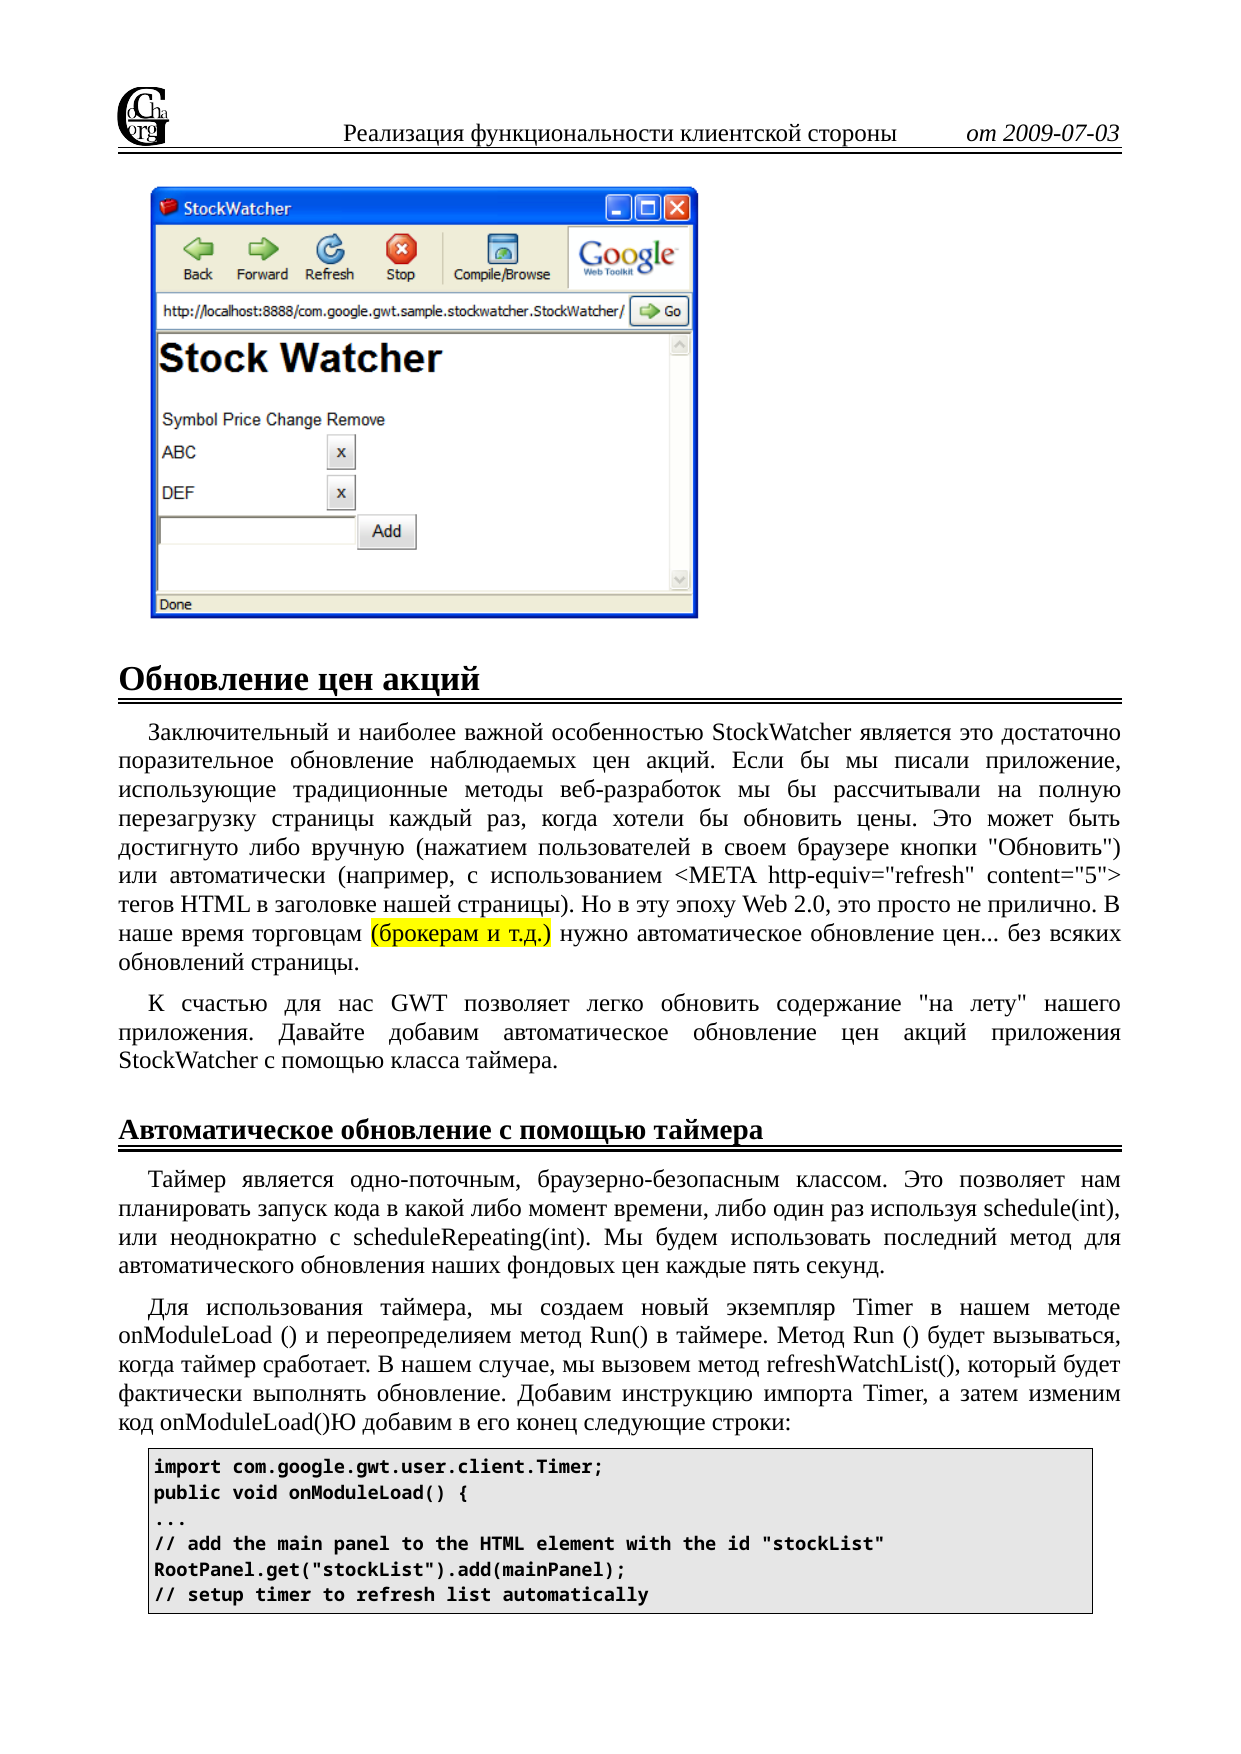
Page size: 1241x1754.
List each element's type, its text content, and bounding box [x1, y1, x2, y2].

text К счастью для нас GWT позволяет легко обновить содержание "на лету" нашего приложения. Давайте добавим автоматическое обновление цен акций приложения StockWatcher с помощью класса таймера. [118, 988, 1122, 1074]
picture [117, 87, 170, 146]
text // setup timer to refresh list automatically [149, 1575, 1092, 1613]
text public void onModuleLoad() { [149, 1473, 1092, 1499]
text Таймер является одно-поточным, браузерно-безопасным классом. Это позволяет нам планировать запуск кода в какой либо момент времени, либо один раз используя schedule(int), или неоднократно с scheduleRepeating(int). Мы будем использовать последний метод для автоматического обновления наших фондовых цен каждые пять секунд. [118, 1164, 1122, 1279]
text Для использования таймера, мы создаем новый экземпляр Timer в нашем методе onModuleLoad () и переопределияем метод Run() в таймере. Метод Run () будет вызываться, когда таймер сработает. В нашем случае, мы вызовем метод refreshWatchList(), который будет фактически выполнять обновление. Добавим инструкцию импорта Timer, а затем изменим код onModuleLoad()Ю добавим в его конец следующие строки: [118, 1292, 1122, 1435]
text Заключительный и наиболее важной особенностью StockWatcher является это достаточно поразительное обновление наблюдаемых цен акций. Если бы мы писали приложение, использующие традиционные методы веб-разработок мы бы рассчитывали на полную перезагрузку страницы каждый раз, когда хотели бы обновить цены. Это может быть достигнуто либо вручную (нажатием пользователей в своем браузере кнопки "Обновить") или автоматически (например, с использованием <META http-equiv="refresh" content="5"> тегов HTML в заголовке нашей страницы). Но в эту эпоху Web 2.0, это просто не прилично. В наше время торговцам (брокерам и т.д.) нужно автоматическое обновление цен... без всяких обновлений страницы. [118, 717, 1122, 976]
text ... [149, 1499, 1092, 1524]
text // add the main panel to the HTML element with the id "stockList" [149, 1524, 1092, 1550]
text RootPanel.get("stockList").add(mainPanel); [149, 1550, 1092, 1575]
picture [147, 183, 702, 621]
text import com.google.gwt.user.client.Timer; [149, 1449, 1092, 1473]
subtitle Обновление цен акций [118, 658, 1122, 698]
subtitle Автоматическое обновление с помощью таймера [118, 1112, 1122, 1145]
